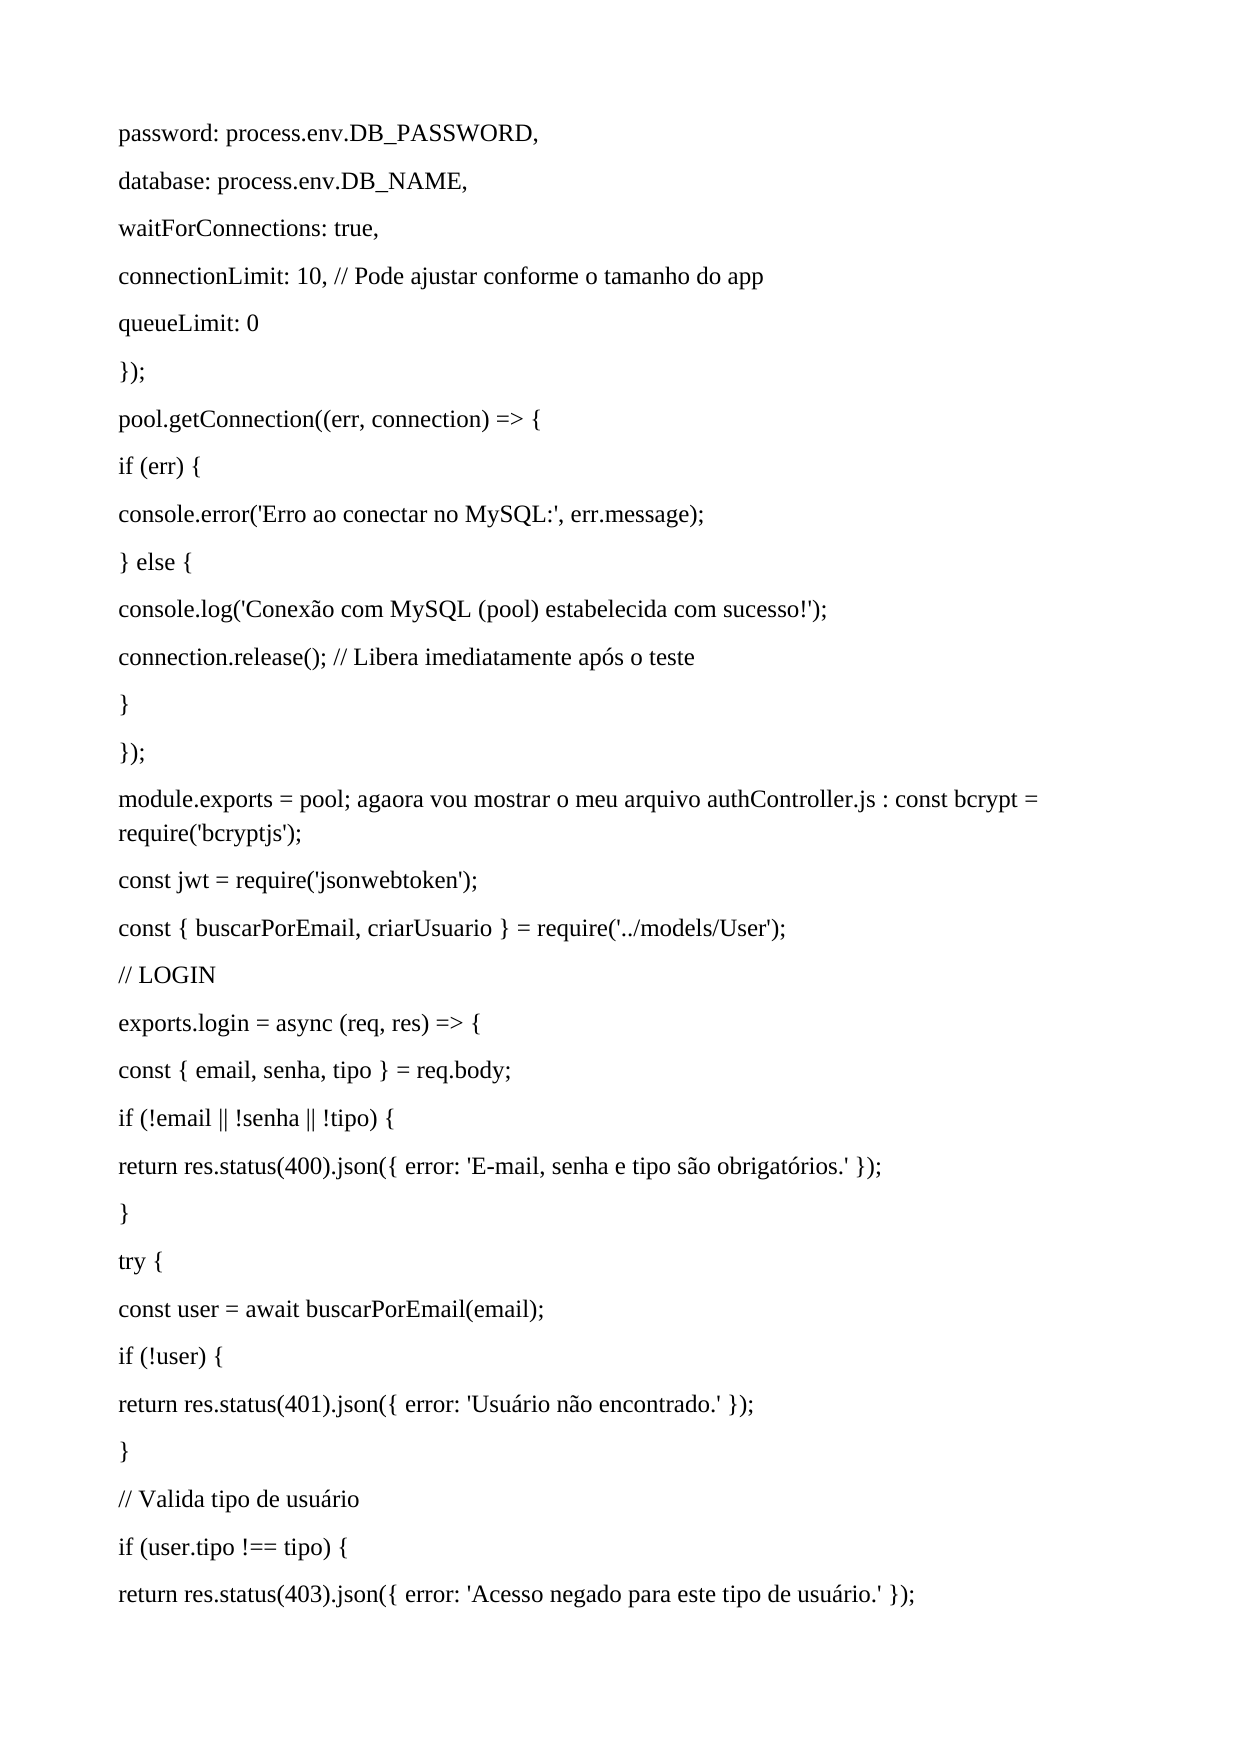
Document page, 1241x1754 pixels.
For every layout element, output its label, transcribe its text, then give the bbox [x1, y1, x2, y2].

text if (!user) { [118, 1341, 1122, 1370]
text console.error('Erro ao conectar no MySQL:', err.message); [118, 499, 1122, 528]
text return res.status(403).json({ error: 'Acesso negado para este tipo de usuário.' }); [118, 1579, 1122, 1608]
text return res.status(400).json({ error: 'E-mail, senha e tipo são obrigatórios.' }); [118, 1151, 1122, 1179]
text database: process.env.DB_NAME, [118, 166, 1122, 194]
text module.exports = pool; agaora vou mostrar o meu arquivo authController.js : const bcrypt = require('bcryptjs'); [118, 784, 1122, 846]
text const user = await buscarPorEmail(email); [118, 1294, 1122, 1322]
text }); [118, 356, 1122, 385]
text connection.release(); // Libera imediatamente após o teste [118, 642, 1122, 671]
text queueLimit: 0 [118, 308, 1122, 337]
text exports.login = async (req, res) => { [118, 1008, 1122, 1037]
text } [118, 689, 1122, 718]
text } else { [118, 547, 1122, 575]
text connectionLimit: 10, // Pode ajustar conforme o tamanho do app [118, 261, 1122, 290]
text } [118, 1436, 1122, 1465]
text } [118, 1198, 1122, 1227]
text waitForConnections: true, [118, 213, 1122, 242]
text // LOGIN [118, 960, 1122, 989]
text const { buscarPorEmail, criarUsuario } = require('../models/User'); [118, 913, 1122, 942]
text if (user.tipo !== tipo) { [118, 1532, 1122, 1560]
text return res.status(401).json({ error: 'Usuário não encontrado.' }); [118, 1389, 1122, 1418]
text try { [118, 1246, 1122, 1275]
text const { email, senha, tipo } = req.body; [118, 1056, 1122, 1084]
text }); [118, 737, 1122, 766]
text password: process.env.DB_PASSWORD, [118, 118, 1122, 147]
text const jwt = require('jsonwebtoken'); [118, 865, 1122, 894]
text console.log('Conexão com MySQL (pool) estabelecida com sucesso!'); [118, 594, 1122, 623]
text if (err) { [118, 451, 1122, 480]
text // Valida tipo de usuário [118, 1484, 1122, 1513]
text if (!email || !senha || !tipo) { [118, 1103, 1122, 1132]
text pool.getConnection((err, connection) => { [118, 404, 1122, 432]
